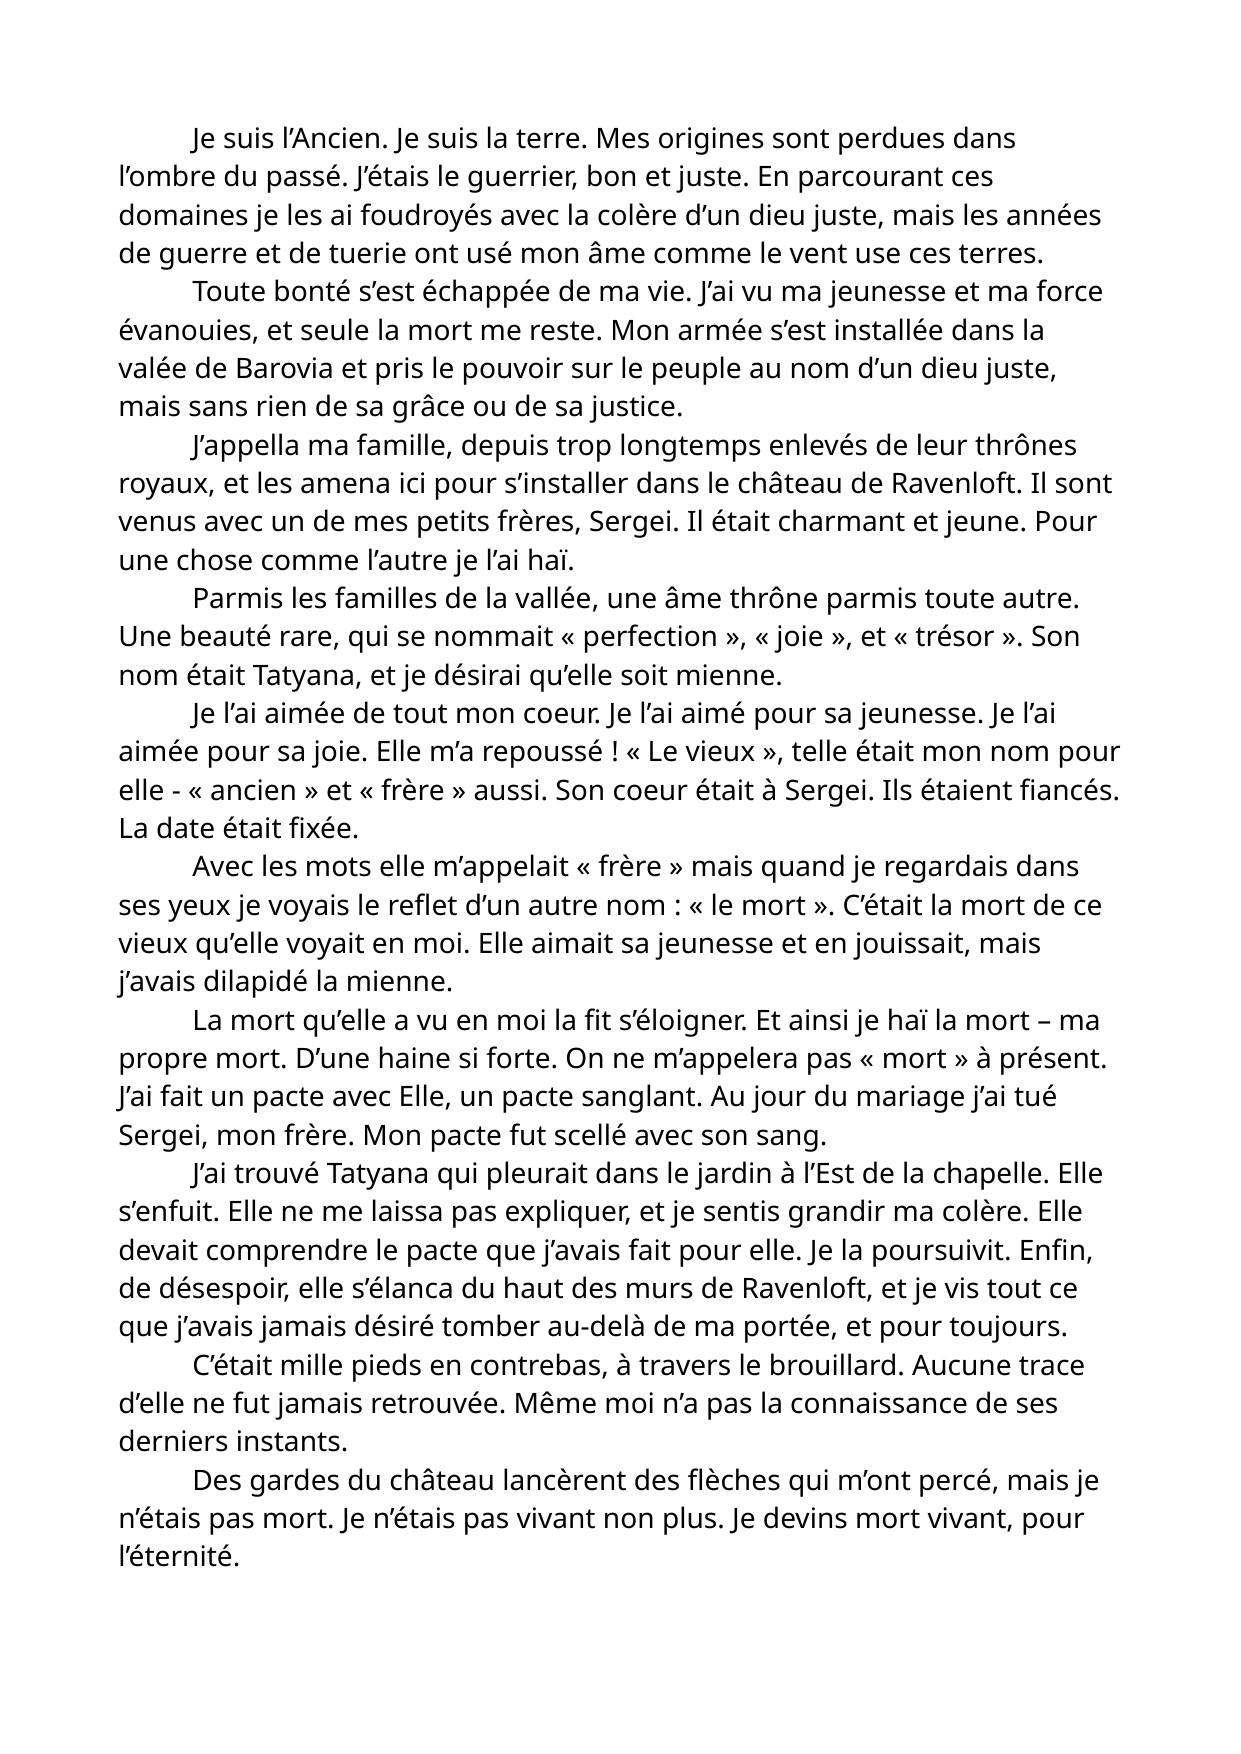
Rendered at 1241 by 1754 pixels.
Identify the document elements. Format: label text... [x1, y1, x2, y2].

text Parmis les familles de la vallée, une âme thrône parmis toute autre. Une beauté rare, qui se nommait « perfection », « joie », et « trésor ». Son nom était Tatyana, et je désirai qu’elle soit mienne. [118, 578, 1122, 693]
text Avec les mots elle m’appelait « frère » mais quand je regardais dans ses yeux je voyais le reflet d’un autre nom : « le mort ». C’était la mort de ce vieux qu’elle voyait en moi. Elle aimait sa jeunesse et en jouissait, mais j’avais dilapidé la mienne. [118, 846, 1122, 1000]
text La mort qu’elle a vu en moi la fit s’éloigner. Et ainsi je haï la mort – ma propre mort. D’une haine si forte. On ne m’appelera pas « mort » à présent. J’ai fait un pacte avec Elle, un pacte sanglant. Au jour du mariage j’ai tué Sergei, mon frère. Mon pacte fut scellé avec son sang. J’ai trouvé Tatyana qui pleurait dans le jardin à l’Est de la chapelle. Elle s’enfuit. Elle ne me laissa pas expliquer, et je sentis grandir ma colère. Elle devait comprendre le pacte que j’avais fait pour elle. Je la poursuivit. Enfin, de désespoir, elle s’élanca du haut des murs de Ravenloft, et je vis tout ce que j’avais jamais désiré tomber au-delà de ma portée, et pour toujours. [118, 1000, 1122, 1345]
text Je suis l’Ancien. Je suis la terre. Mes origines sont perdues dans l’ombre du passé. J’étais le guerrier, bon et juste. En parcourant ces domaines je les ai foudroyés avec la colère d’un dieu juste, mais les années de guerre et de tuerie ont usé mon âme comme le vent use ces terres. [118, 118, 1122, 271]
text Je l’ai aimée de tout mon coeur. Je l’ai aimé pour sa jeunesse. Je l’ai aimée pour sa joie. Elle m’a repoussé ! « Le vieux », telle était mon nom pour elle - « ancien » et « frère » aussi. Son coeur était à Sergei. Ils étaient fiancés. La date était fixée. [118, 693, 1122, 846]
text Toute bonté s’est échappée de ma vie. J’ai vu ma jeunesse et ma force évanouies, et seule la mort me reste. Mon armée s’est installée dans la valée de Barovia et pris le pouvoir sur le peuple au nom d’un dieu juste, mais sans rien de sa grâce ou de sa justice. [118, 271, 1122, 425]
text J’appella ma famille, depuis trop longtemps enlevés de leur thrônes royaux, et les amena ici pour s’installer dans le château de Ravenloft. Il sont venus avec un de mes petits frères, Sergei. Il était charmant et jeune. Pour une chose comme l’autre je l’ai haï. [118, 425, 1122, 578]
text Des gardes du château lancèrent des flèches qui m’ont percé, mais je n’étais pas mort. Je n’étais pas vivant non plus. Je devins mort vivant, pour l’éternité. [118, 1460, 1122, 1575]
text C’était mille pieds en contrebas, à travers le brouillard. Aucune trace d’elle ne fut jamais retrouvée. Même moi n’a pas la connaissance de ses derniers instants. [118, 1345, 1122, 1460]
